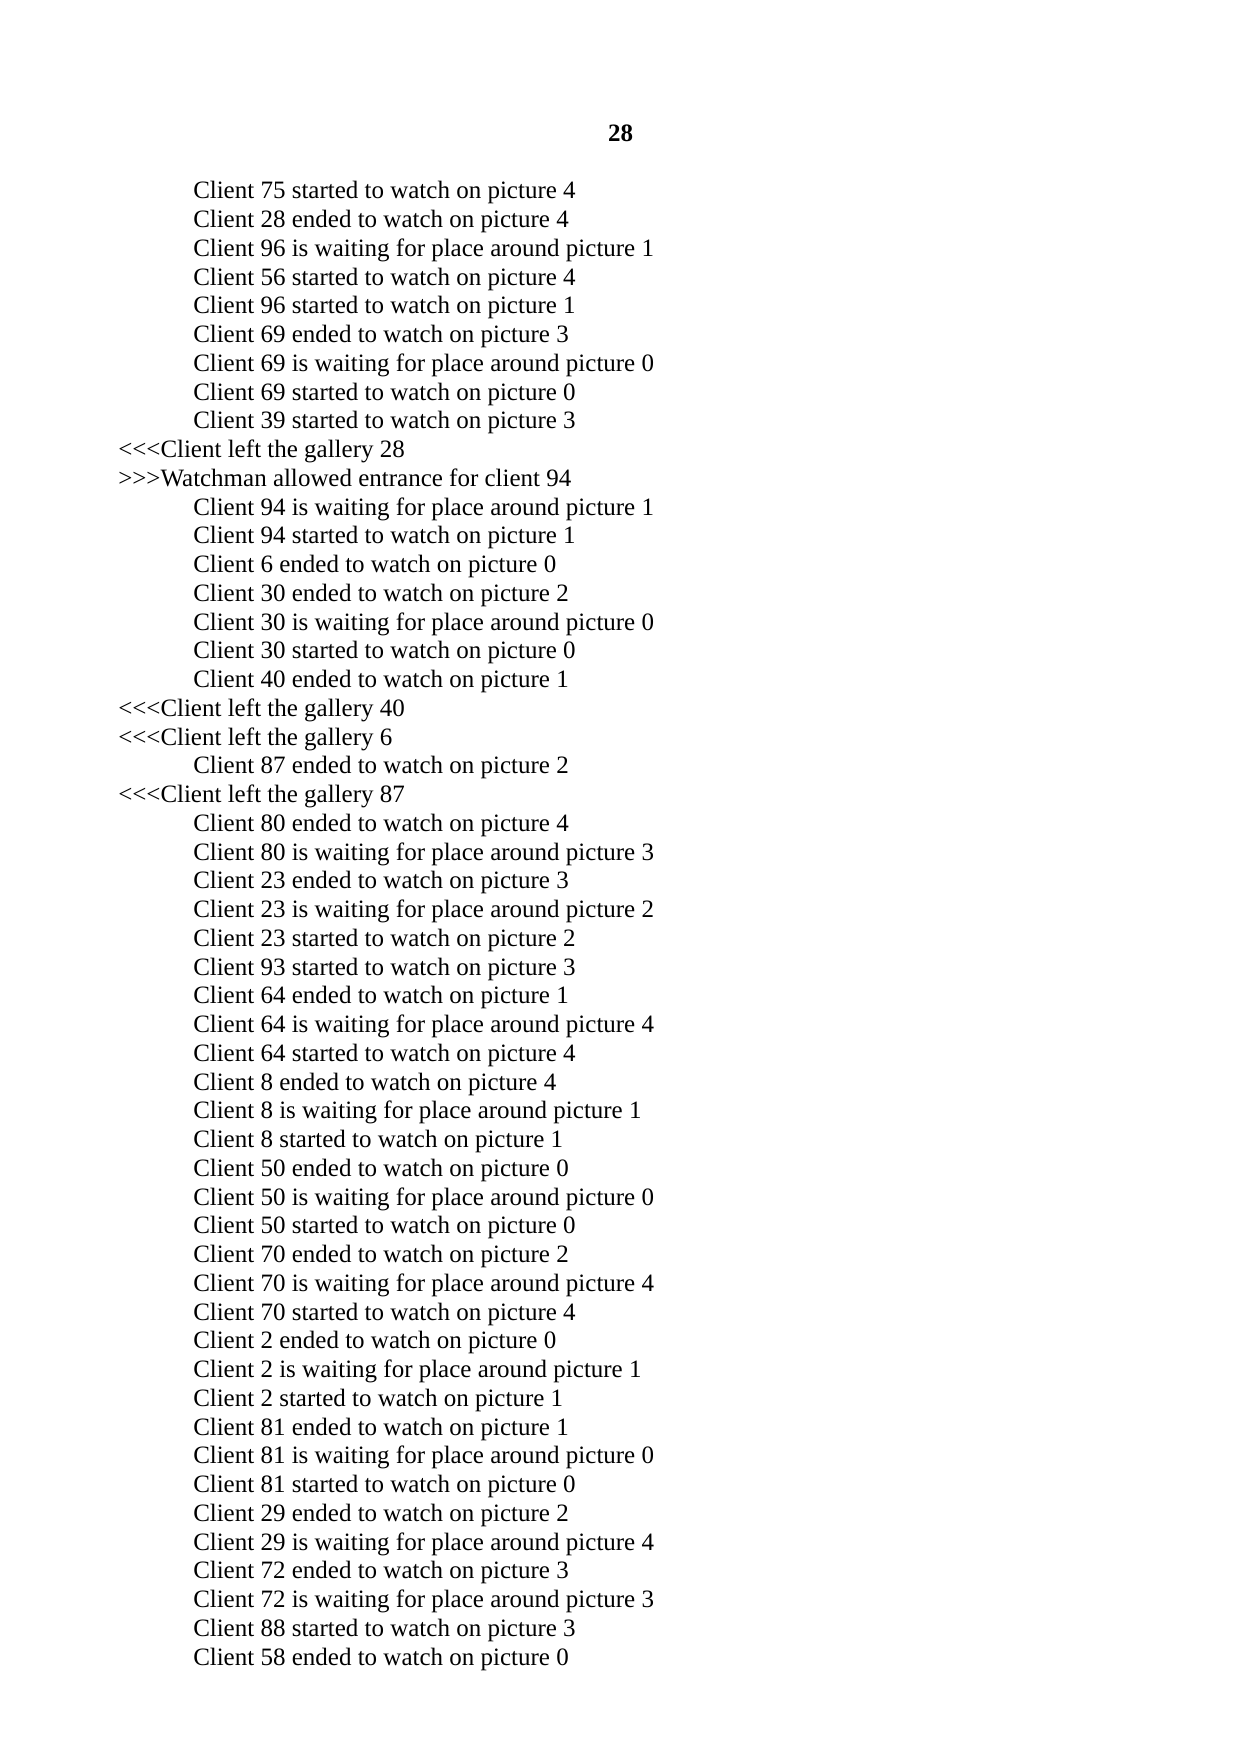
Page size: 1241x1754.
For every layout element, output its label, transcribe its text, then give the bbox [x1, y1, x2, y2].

text Client 75 started to watch on picture 4 [118, 176, 1122, 204]
text Client 56 started to watch on picture 4 [118, 262, 1122, 291]
text Client 30 is waiting for place around picture 0 [118, 607, 1122, 636]
text Client 6 ended to watch on picture 0 [118, 549, 1122, 578]
text Client 23 is waiting for place around picture 2 [118, 894, 1122, 923]
text Client 70 ended to watch on picture 2 [118, 1239, 1122, 1268]
text Client 2 is waiting for place around picture 1 [118, 1354, 1122, 1383]
text <<<Client left the gallery 40 [118, 693, 1122, 722]
text <<<Client left the gallery 28 [118, 434, 1122, 463]
text Client 81 ended to watch on picture 1 [118, 1412, 1122, 1441]
text Client 72 is waiting for place around picture 3 [118, 1584, 1122, 1613]
text Client 50 started to watch on picture 0 [118, 1211, 1122, 1239]
text Client 69 is waiting for place around picture 0 [118, 348, 1122, 377]
text Client 96 started to watch on picture 1 [118, 291, 1122, 319]
text Client 69 ended to watch on picture 3 [118, 319, 1122, 348]
text Client 28 ended to watch on picture 4 [118, 204, 1122, 233]
text Client 81 started to watch on picture 0 [118, 1469, 1122, 1498]
text Client 94 is waiting for place around picture 1 [118, 492, 1122, 521]
text Client 87 ended to watch on picture 2 [118, 751, 1122, 779]
text Client 29 ended to watch on picture 2 [118, 1498, 1122, 1527]
text Client 64 ended to watch on picture 1 [118, 981, 1122, 1009]
text Client 8 started to watch on picture 1 [118, 1124, 1122, 1153]
text Client 88 started to watch on picture 3 [118, 1613, 1122, 1642]
text Client 64 is waiting for place around picture 4 [118, 1009, 1122, 1038]
text Client 39 started to watch on picture 3 [118, 406, 1122, 434]
text Client 30 ended to watch on picture 2 [118, 578, 1122, 607]
text Client 30 started to watch on picture 0 [118, 636, 1122, 664]
text Client 29 is waiting for place around picture 4 [118, 1527, 1122, 1556]
text Client 23 started to watch on picture 2 [118, 923, 1122, 952]
text Client 8 is waiting for place around picture 1 [118, 1096, 1122, 1124]
text Client 80 is waiting for place around picture 3 [118, 837, 1122, 866]
text Client 8 ended to watch on picture 4 [118, 1067, 1122, 1096]
text Client 50 is waiting for place around picture 0 [118, 1182, 1122, 1211]
text Client 93 started to watch on picture 3 [118, 952, 1122, 981]
text <<<Client left the gallery 6 [118, 722, 1122, 751]
text Client 72 ended to watch on picture 3 [118, 1556, 1122, 1584]
text Client 2 started to watch on picture 1 [118, 1383, 1122, 1412]
text Client 81 is waiting for place around picture 0 [118, 1441, 1122, 1469]
text Client 96 is waiting for place around picture 1 [118, 233, 1122, 262]
text Client 94 started to watch on picture 1 [118, 521, 1122, 549]
text Client 70 is waiting for place around picture 4 [118, 1268, 1122, 1297]
text Client 80 ended to watch on picture 4 [118, 808, 1122, 837]
text Client 69 started to watch on picture 0 [118, 377, 1122, 406]
text >>>Watchman allowed entrance for client 94 [118, 463, 1122, 492]
text Client 58 ended to watch on picture 0 [118, 1642, 1122, 1671]
text Client 50 ended to watch on picture 0 [118, 1153, 1122, 1182]
text Client 64 started to watch on picture 4 [118, 1038, 1122, 1067]
text Client 70 started to watch on picture 4 [118, 1297, 1122, 1326]
text Client 40 ended to watch on picture 1 [118, 664, 1122, 693]
text Client 2 ended to watch on picture 0 [118, 1326, 1122, 1354]
text Client 23 ended to watch on picture 3 [118, 866, 1122, 894]
text <<<Client left the gallery 87 [118, 779, 1122, 808]
